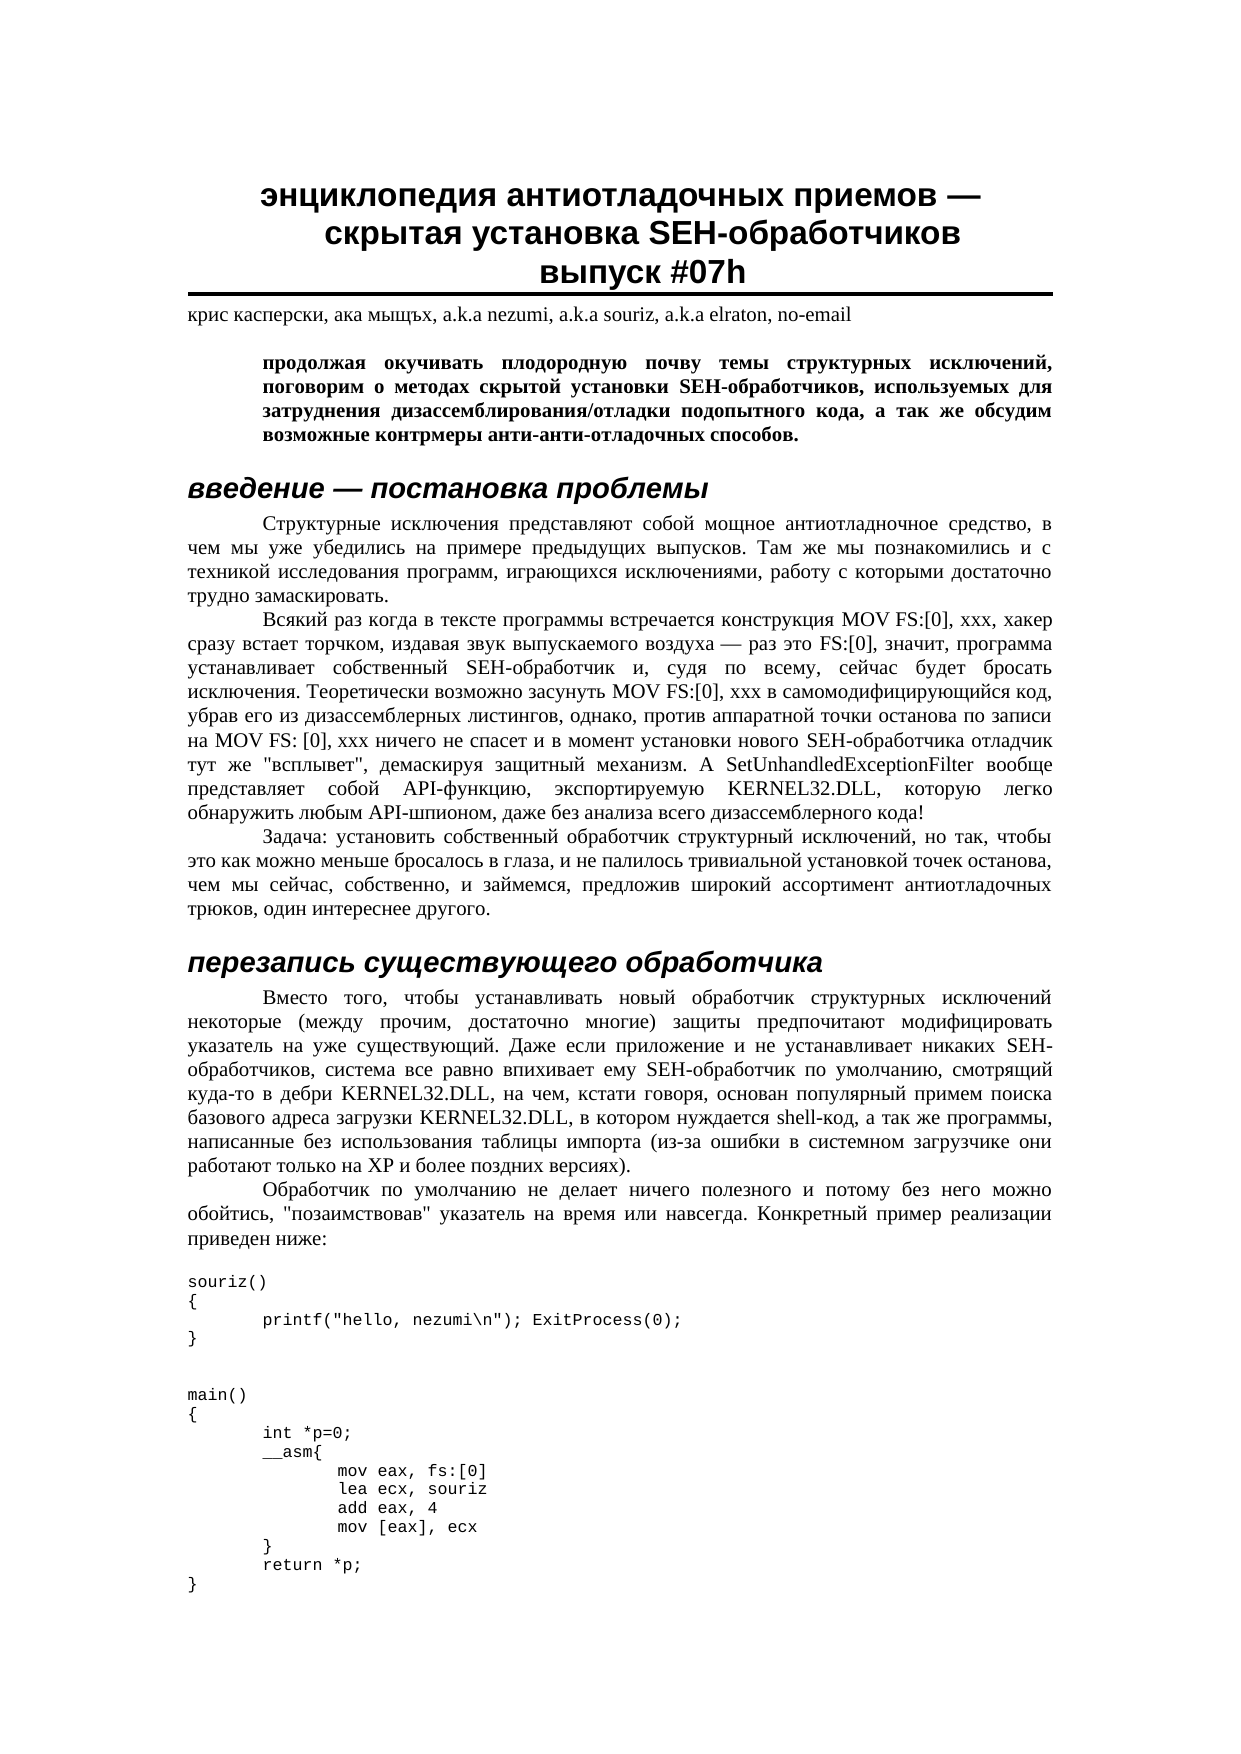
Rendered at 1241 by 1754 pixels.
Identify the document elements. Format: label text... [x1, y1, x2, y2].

subtitle перезапись существующего обработчика [187, 945, 1053, 978]
text add eax, 4 [187, 1500, 1053, 1519]
text крис касперски, ака мыщъх, a.k.a nezumi, a.k.a souriz, a.k.a elraton, no-email [187, 302, 1053, 326]
text Обработчик по умолчанию не делает ничего полезного и потому без него можно обойтись, "позаимствовав" указатель на время или навсегда. Конкретный пример реализации приведен ниже: [187, 1177, 1053, 1249]
text { [187, 1406, 1053, 1424]
text { [187, 1292, 1053, 1311]
subtitle энциклопедия антиотладочных приемов — скрытая установка SEH-обработчиков выпуск #07h [187, 175, 1053, 296]
text } [187, 1537, 1053, 1556]
text souriz() [187, 1273, 1053, 1292]
text Структурные исключения представляют собой мощное антиотладночное средство, в чем мы уже убедились на примере предыдущих выпусков. Там же мы познакомились и с техникой исследования программ, играющихся исключениями, работу с которыми достаточно трудно замаскировать. [187, 511, 1053, 607]
text Всякий раз когда в тексте программы встречается конструкция MOV FS:[0], xxx, хакер сразу встает торчком, издавая звук выпускаемого воздуха — раз это FS:[0], значит, программа устанавливает собственный SEH-обработчик и, судя по всему, сейчас будет бросать исключения. Теоретически возможно засунуть MOV FS:[0], xxx в самомодифицирующийся код, убрав его из дизассемблерных листингов, однако, против аппаратной точки останова по записи на MOV FS: [0], xxx ничего не спасет и в момент установки нового SEH-обработчика отладчик тут же "всплывет", демаскируя защитный механизм. А SetUnhandledExceptionFilter вообще представляет собой API-функцию, экспортируемую KERNEL32.DLL, которую легко обнаружить любым API-шпионом, даже без анализа всего дизассемблерного кода! [187, 607, 1053, 824]
text lea ecx, souriz [187, 1481, 1053, 1500]
text printf("hello, nezumi\n"); ExitProcess(0); [187, 1311, 1053, 1330]
text продолжая окучивать плодородную почву темы структурных исключений, поговорим о методах скрытой установки SEH-обработчиков, используемых для затруднения дизассемблирования/отладки подопытного кода, а так же обсудим возможные контрмеры анти-анти-отладочных способов. [262, 350, 1053, 446]
text __asm{ [187, 1443, 1053, 1462]
text Вместо того, чтобы устанавливать новый обработчик структурных исключений некоторые (между прочим, достаточно многие) защиты предпочитают модифицировать указатель на уже существующий. Даже если приложение и не устанавливает никаких SEH-обработчиков, система все равно впихивает ему SEH-обработчик по умолчанию, смотрящий куда-то в дебри KERNEL32.DLL, на чем, кстати говоря, основан популярный примем поиска базового адреса загрузки KERNEL32.DLL, в котором нуждается shell-код, а так же программы, написанные без использования таблицы импорта (из-за ошибки в системном загрузчике они работают только на XP и более поздних версиях). [187, 985, 1053, 1177]
text } [187, 1330, 1053, 1349]
text Задача: установить собственный обработчик структурный исключений, но так, чтобы это как можно меньше бросалось в глаза, и не палилось тривиальной установкой точек останова, чем мы сейчас, собственно, и займемся, предложив широкий ассортимент антиотладочных трюков, один интереснее другого. [187, 824, 1053, 920]
text mov [eax], ecx [187, 1519, 1053, 1537]
text mov eax, fs:[0] [187, 1462, 1053, 1481]
text int *p=0; [187, 1424, 1053, 1443]
subtitle введение — постановка проблемы [187, 471, 1053, 505]
text main() [187, 1387, 1053, 1406]
text return *p; [187, 1556, 1053, 1575]
text } [187, 1575, 1053, 1594]
